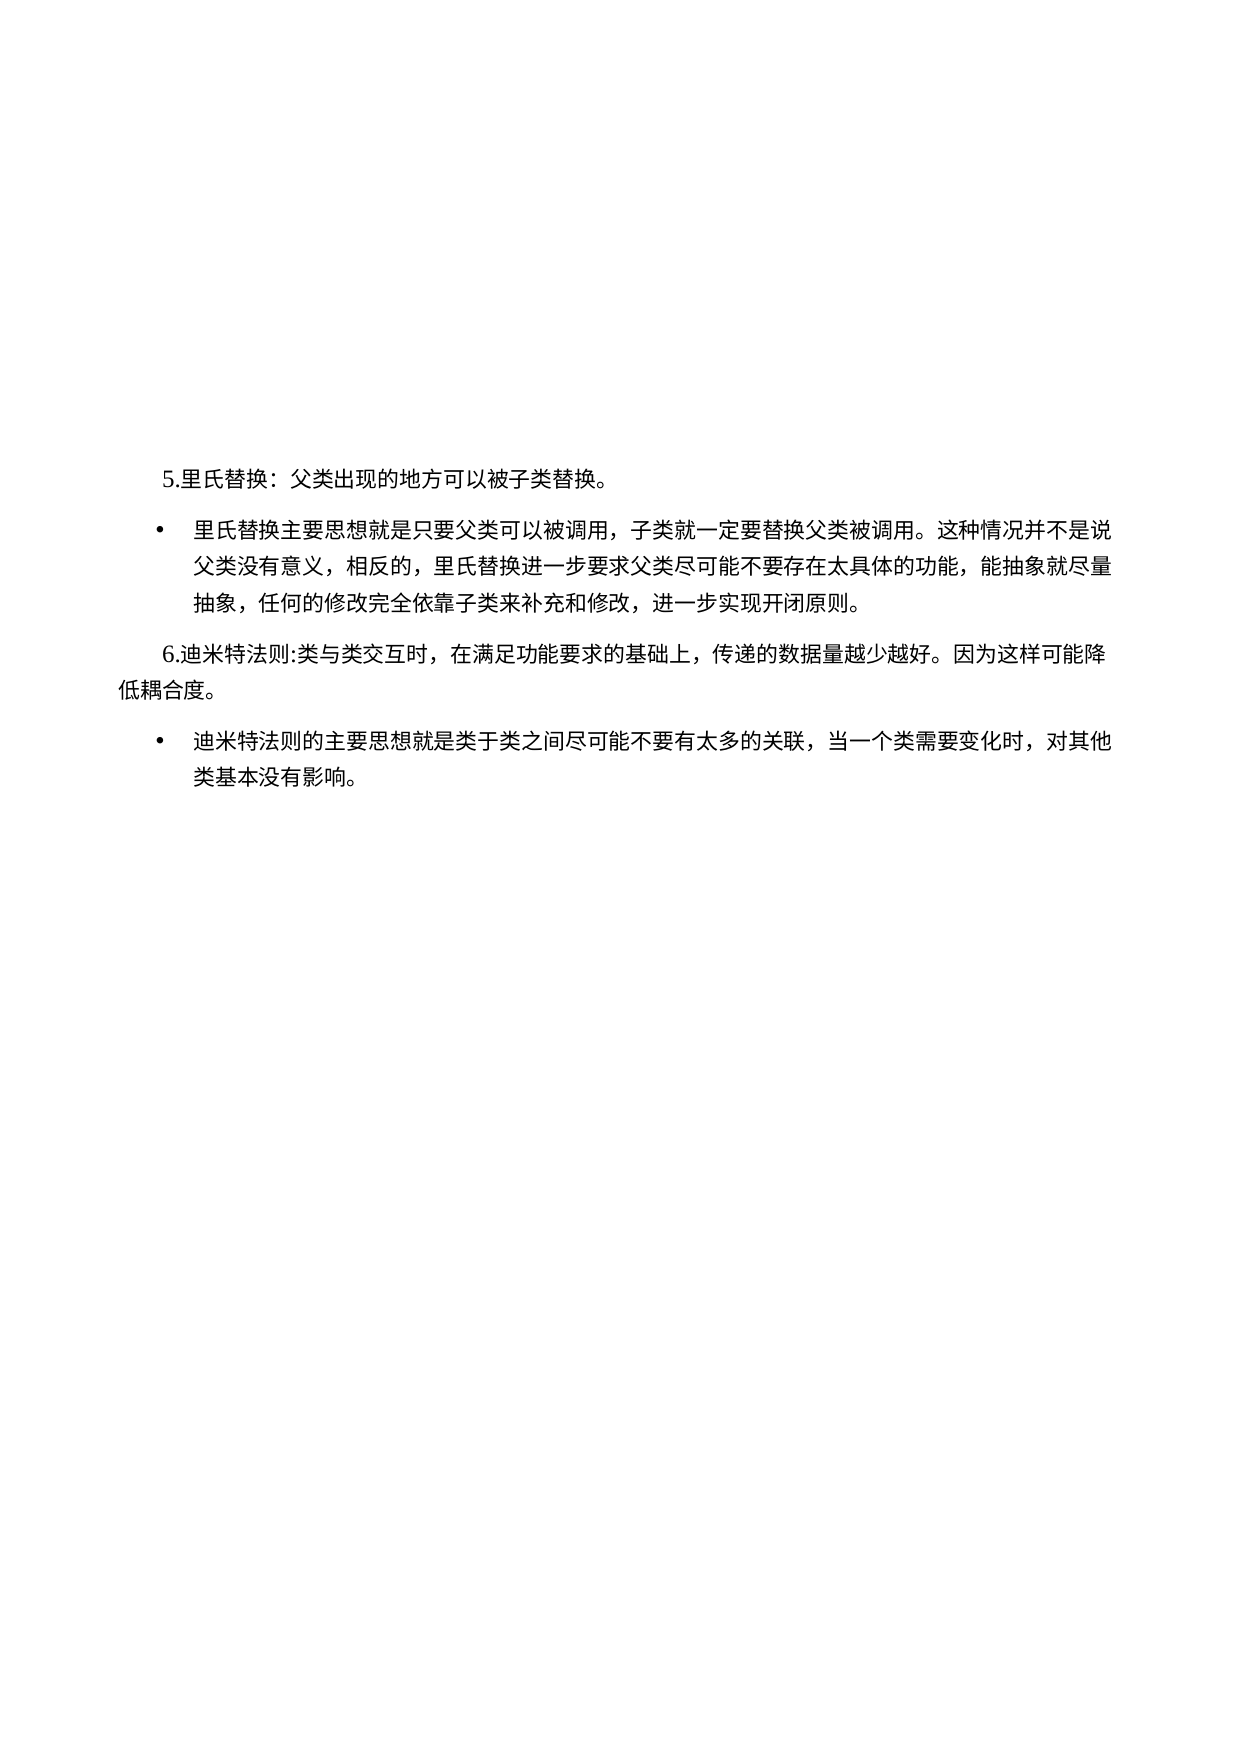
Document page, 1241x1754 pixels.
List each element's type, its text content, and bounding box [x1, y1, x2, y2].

list 迪米特法则的主要思想就是类于类之间尽可能不要有太多的关联，当一个类需要变化时，对其他类基本没有影响。 [156, 724, 1122, 792]
text 5.里氏替换：父类出现的地方可以被子类替换。 [118, 462, 1122, 494]
text 6.迪米特法则:类与类交互时，在满足功能要求的基础上，传递的数据量越少越好。因为这样可能降低耦合度。 [118, 637, 1122, 704]
list 里氏替换主要思想就是只要父类可以被调用，子类就一定要替换父类被调用。这种情况并不是说父类没有意义，相反的，里氏替换进一步要求父类尽可能不要存在太具体的功能，能抽象就尽量抽象，任何的修改完全依靠子类来补充和修改，进一步实现开闭原则。 [156, 513, 1122, 617]
